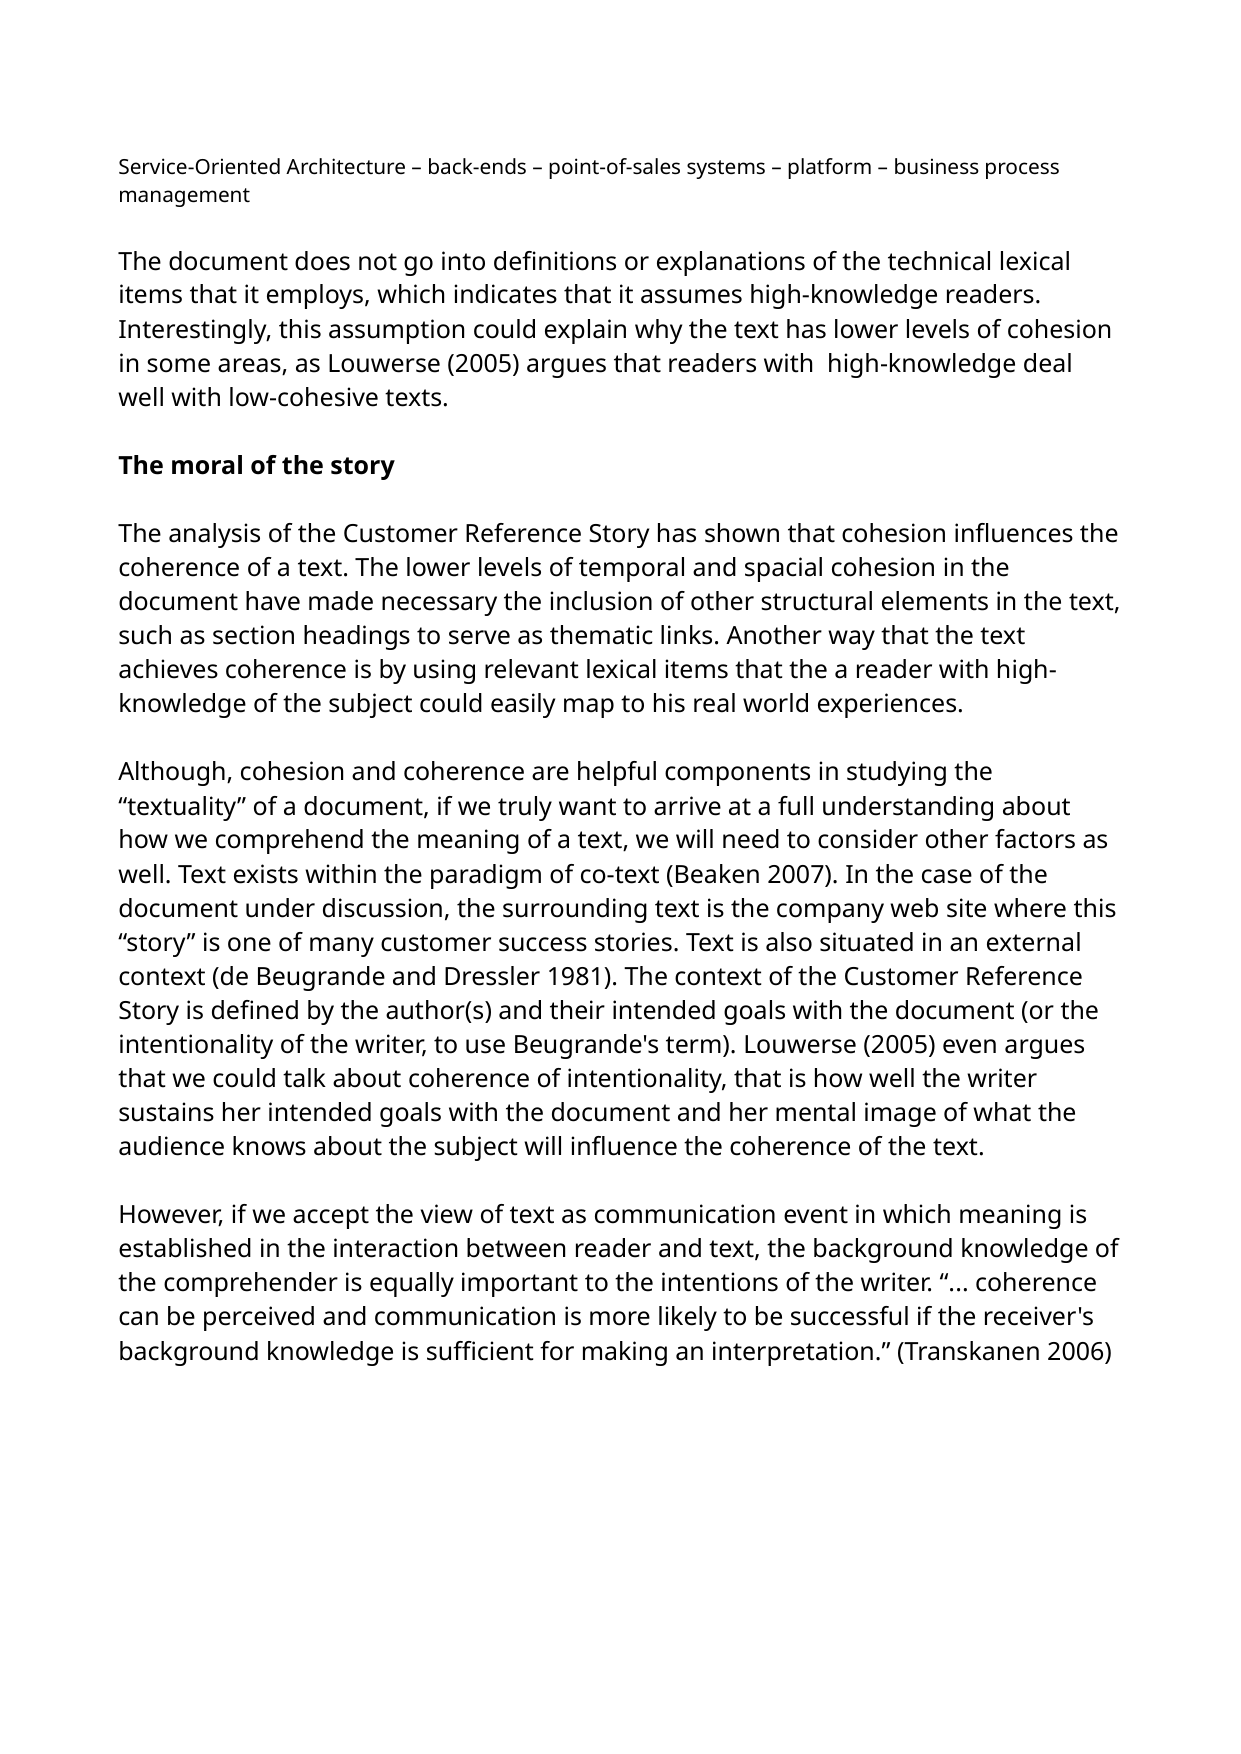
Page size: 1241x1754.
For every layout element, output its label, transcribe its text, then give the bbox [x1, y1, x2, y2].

text The document does not go into definitions or explanations of the technical lexical items that it employs, which indicates that it assumes high-knowledge readers. Interestingly, this assumption could explain why the text has lower levels of cohesion in some areas, as Louwerse (2005) argues that readers with high-knowledge deal well with low-cohesive texts. [118, 243, 1122, 413]
text However, if we accept the view of text as communication event in which meaning is established in the interaction between reader and text, the background knowledge of the comprehender is equally important to the intentions of the writer. “... coherence can be perceived and communication is more likely to be successful if the receiver's background knowledge is sufficient for making an interpretation.” (Transkanen 2006) [118, 1197, 1122, 1367]
text The moral of the story [118, 447, 1122, 482]
text The analysis of the Customer Reference Story has shown that cohesion influences the coherence of a text. The lower levels of temporal and spacial cohesion in the document have made necessary the inclusion of other structural elements in the text, such as section headings to serve as thematic links. Another way that the text achieves coherence is by using relevant lexical items that the a reader with high-knowledge of the subject could easily map to his real world experiences. [118, 516, 1122, 720]
text Although, cohesion and coherence are helpful components in studying the “textuality” of a document, if we truly want to arrive at a full understanding about how we comprehend the meaning of a text, we will need to consider other factors as well. Text exists within the paradigm of co-text (Beaken 2007). In the case of the document under discussion, the surrounding text is the company web site where this “story” is one of many customer success stories. Text is also situated in an external context (de Beugrande and Dressler 1981). The context of the Customer Reference Story is defined by the author(s) and their intended goals with the document (or the intentionality of the writer, to use Beugrande's term). Louwerse (2005) even argues that we could talk about coherence of intentionality, that is how well the writer sustains her intended goals with the document and her mental image of what the audience knows about the subject will influence the coherence of the text. [118, 754, 1122, 1163]
text Service-Oriented Architecture – back-ends – point-of-sales systems – platform – business process management [118, 152, 1122, 209]
